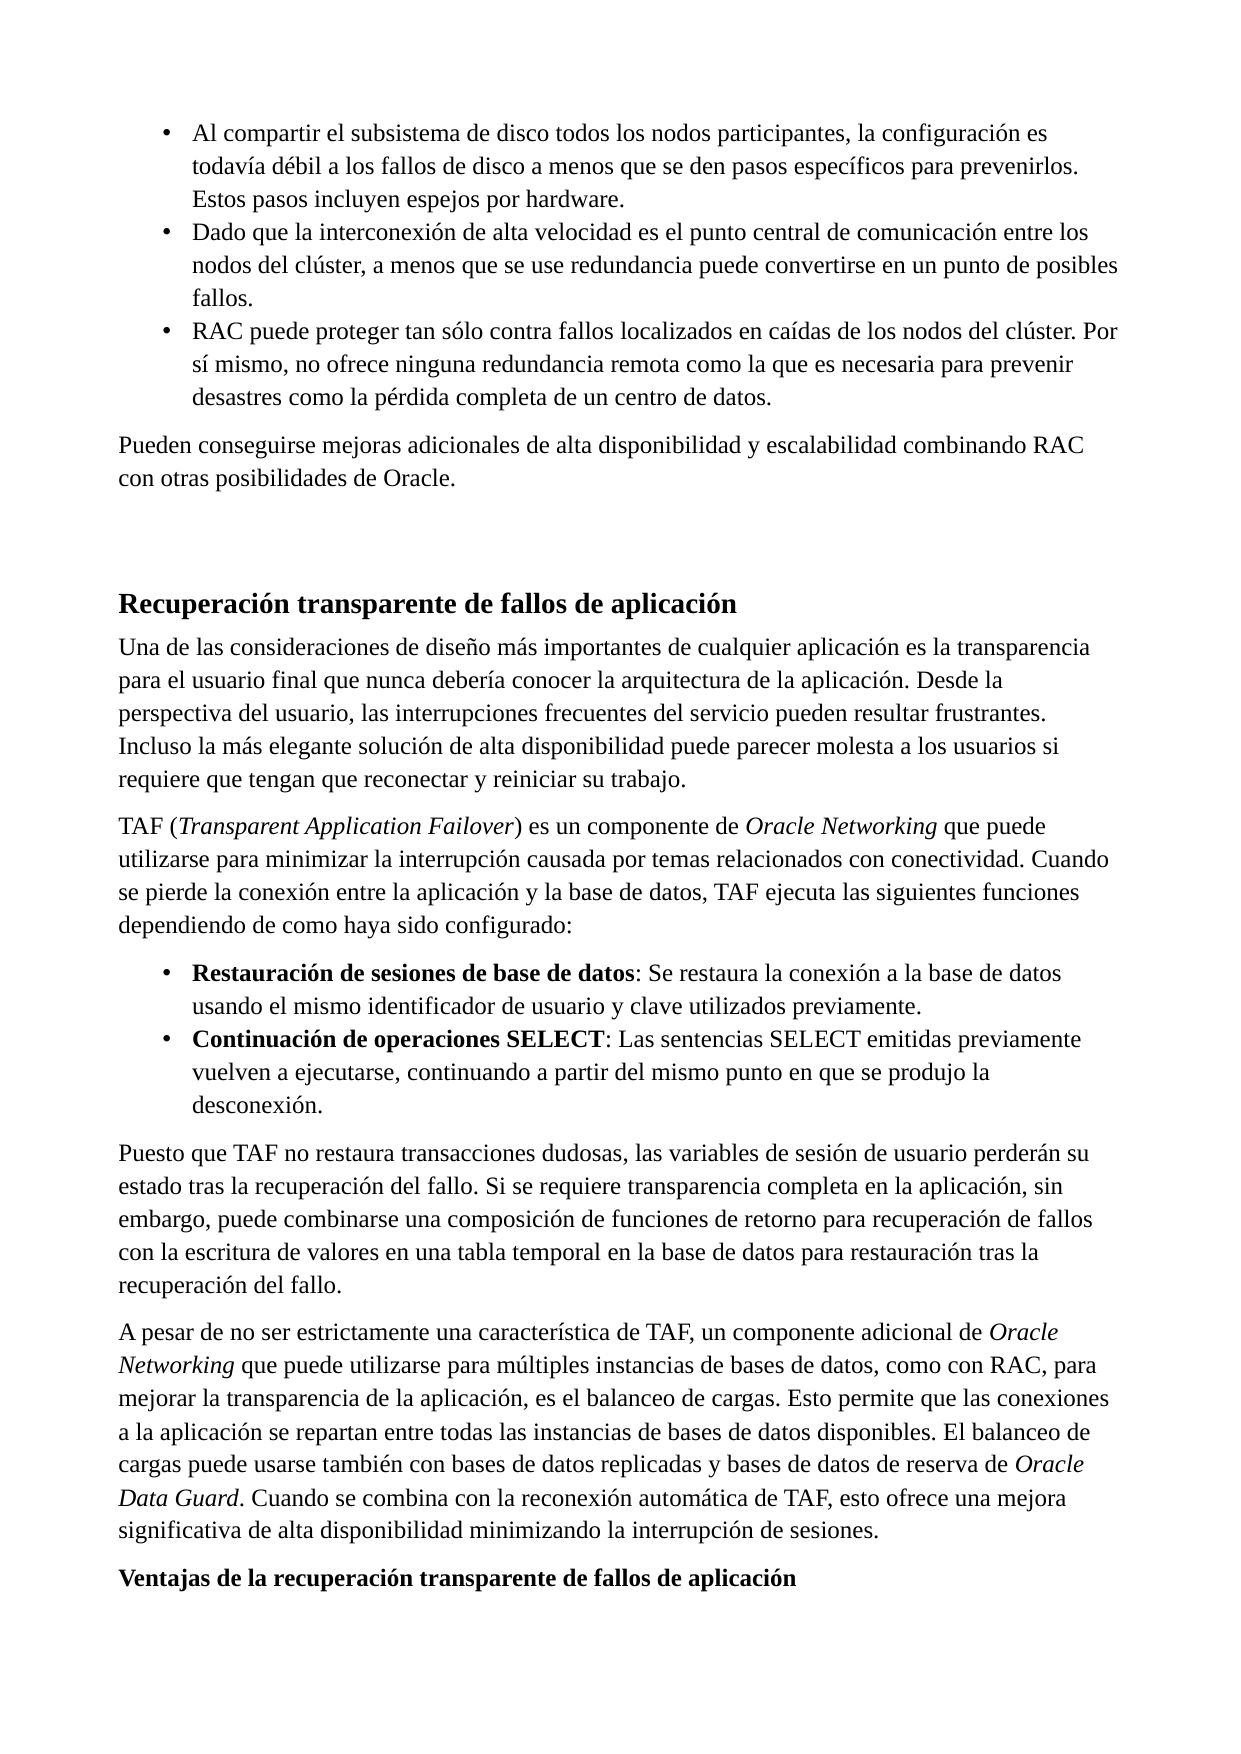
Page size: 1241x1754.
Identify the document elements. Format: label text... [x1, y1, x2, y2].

list RAC puede proteger tan sólo contra fallos localizados en caídas de los nodos del clúster. Por sí mismo, no ofrece ninguna redundancia remota como la que es necesaria para prevenir desastres como la pérdida completa de un centro de datos. [162, 316, 1122, 411]
text Pueden conseguirse mejoras adicionales de alta disponibilidad y escalabilidad combinando RAC con otras posibilidades de Oracle. [118, 430, 1122, 492]
list Restauración de sesiones de base de datos: Se restaura la conexión a la base de datos usando el mismo identificador de usuario y clave utilizados previamente. [162, 958, 1122, 1020]
text Puesto que TAF no restaura transacciones dudosas, las variables de sesión de usuario perderán su estado tras la recuperación del fallo. Si se requiere transparencia completa en la aplicación, sin embargo, puede combinarse una composición de funciones de retorno para recuperación de fallos con la escritura de valores en una tabla temporal en la base de datos para restauración tras la recuperación del fallo. [118, 1138, 1122, 1299]
subtitle Recuperación transparente de fallos de aplicación [118, 586, 1122, 619]
list Dado que la interconexión de alta velocidad es el punto central de comunicación entre los nodos del clúster, a menos que se use redundancia puede convertirse en un punto de posibles fallos. [162, 217, 1122, 312]
text A pesar de no ser estrictamente una característica de TAF, un componente adicional de Oracle Networking que puede utilizarse para múltiples instancias de bases de datos, como con RAC, para mejorar la transparencia de la aplicación, es el balanceo de cargas. Esto permite que las conexiones a la aplicación se repartan entre todas las instancias de bases de datos disponibles. El balanceo de cargas puede usarse también con bases de datos replicadas y bases de datos de reserva de Oracle Data Guard. Cuando se combina con la reconexión automática de TAF, esto ofrece una mejora significativa de alta disponibilidad minimizando la interrupción de sesiones. [118, 1317, 1122, 1544]
text Ventajas de la recuperación transparente de fallos de aplicación [118, 1563, 1122, 1592]
list Continuación de operaciones SELECT: Las sentencias SELECT emitidas previamente vuelven a ejecutarse, continuando a partir del mismo punto en que se produjo la desconexión. [162, 1024, 1122, 1119]
text Una de las consideraciones de diseño más importantes de cualquier aplicación es la transparencia para el usuario final que nunca debería conocer la arquitectura de la aplicación. Desde la perspectiva del usuario, las interrupciones frecuentes del servicio pueden resultar frustrantes. Incluso la más elegante solución de alta disponibilidad puede parecer molesta a los usuarios si requiere que tengan que reconectar y reiniciar su trabajo. [118, 632, 1122, 793]
text TAF (Transparent Application Failover) es un componente de Oracle Networking que puede utilizarse para minimizar la interrupción causada por temas relacionados con conectividad. Cuando se pierde la conexión entre la aplicación y la base de datos, TAF ejecuta las siguientes funciones dependiendo de como haya sido configurado: [118, 811, 1122, 939]
list Al compartir el subsistema de disco todos los nodos participantes, la configuración es todavía débil a los fallos de disco a menos que se den pasos específicos para prevenirlos. Estos pasos incluyen espejos por hardware. [162, 118, 1122, 213]
